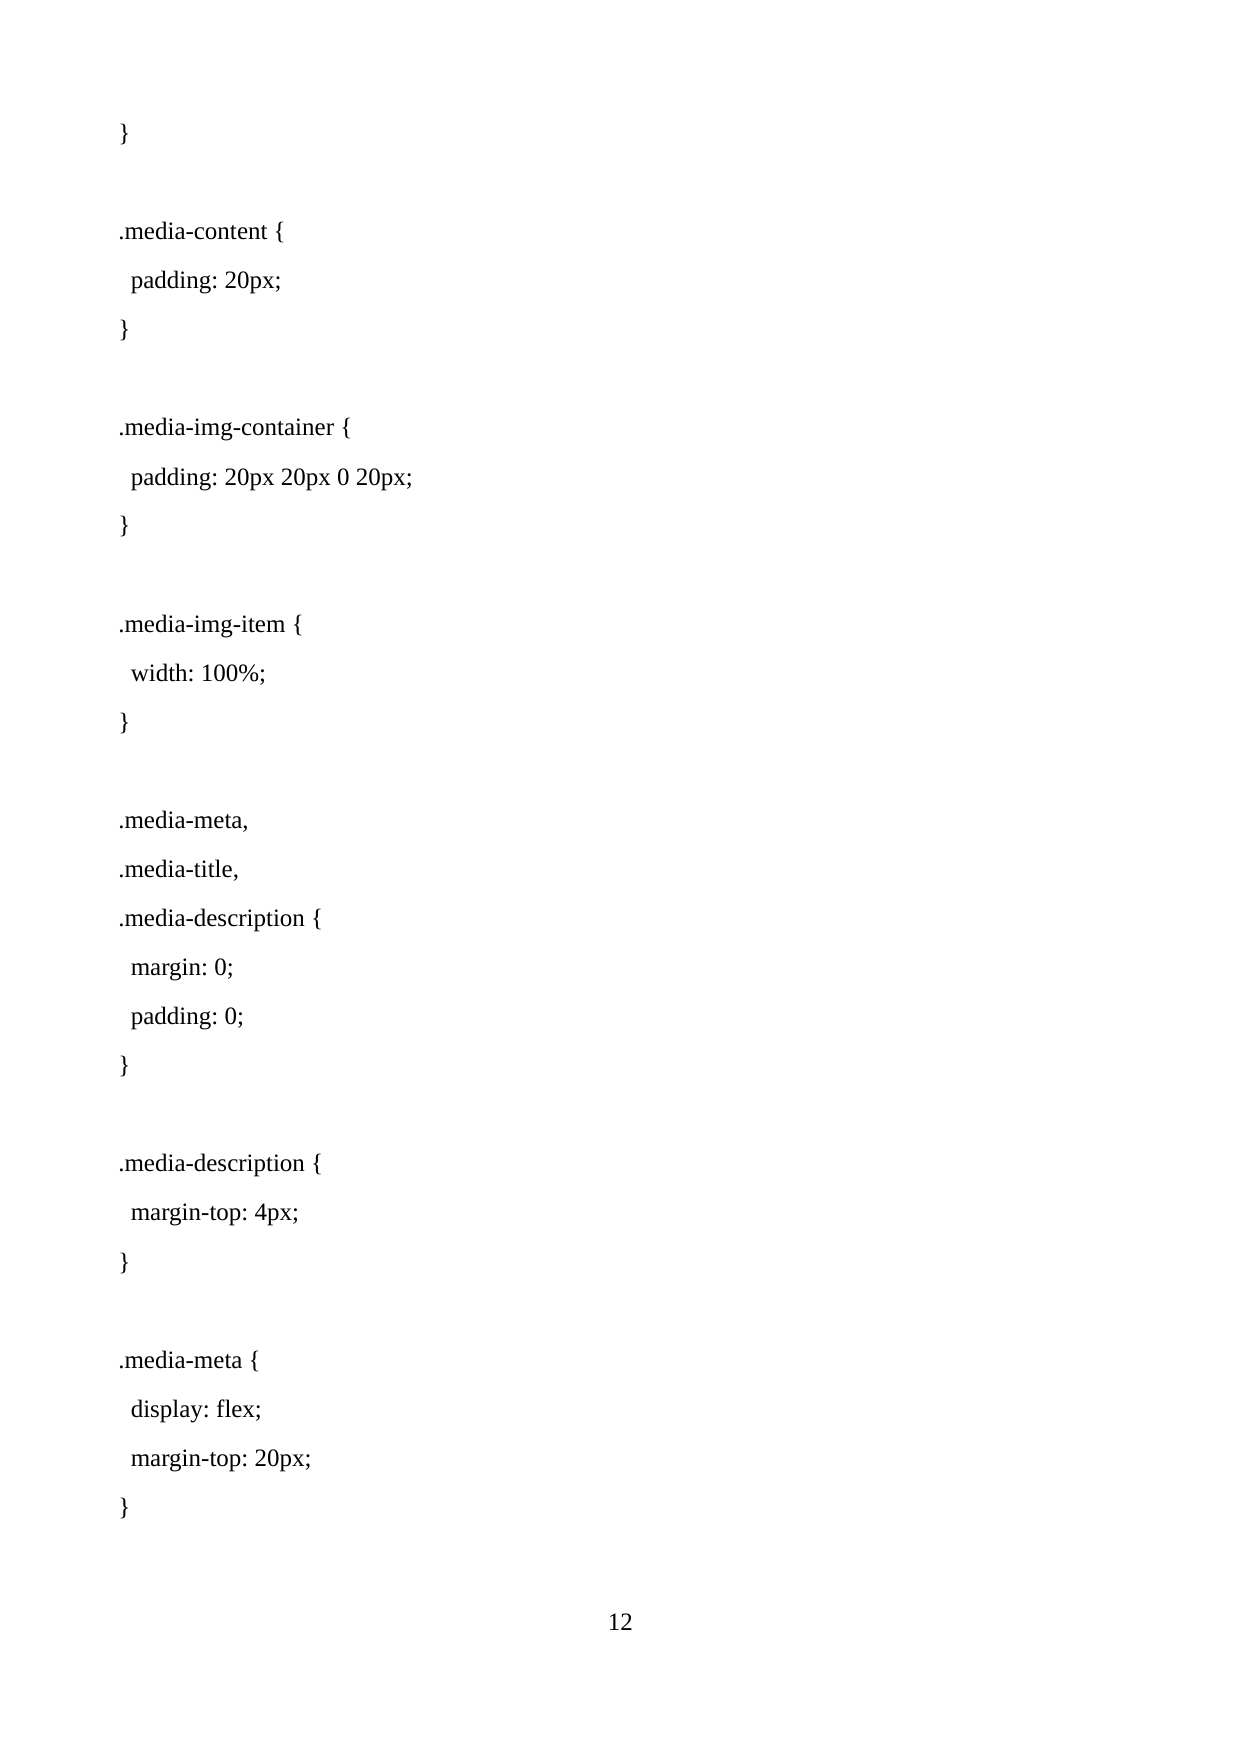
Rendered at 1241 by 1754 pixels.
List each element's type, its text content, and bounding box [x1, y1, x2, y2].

text margin-top: 20px; [118, 1443, 1122, 1472]
text display: flex; [118, 1394, 1122, 1422]
text margin-top: 4px; [118, 1197, 1122, 1226]
text width: 100%; [118, 658, 1122, 687]
text .media-content { [118, 216, 1122, 245]
text .media-description { [118, 903, 1122, 932]
text .media-img-item { [118, 609, 1122, 637]
text .media-title, [118, 854, 1122, 883]
text padding: 20px 20px 0 20px; [118, 462, 1122, 490]
text .media-meta, [118, 805, 1122, 834]
text } [118, 1492, 1122, 1521]
text margin: 0; [118, 952, 1122, 981]
text } [118, 314, 1122, 343]
text padding: 20px; [118, 265, 1122, 294]
text } [118, 1247, 1122, 1275]
text } [118, 511, 1122, 539]
text .media-img-container { [118, 412, 1122, 441]
text .media-description { [118, 1148, 1122, 1177]
text } [118, 1050, 1122, 1079]
text } [118, 118, 1122, 147]
text padding: 0; [118, 1001, 1122, 1030]
text } [118, 707, 1122, 736]
text .media-meta { [118, 1345, 1122, 1373]
